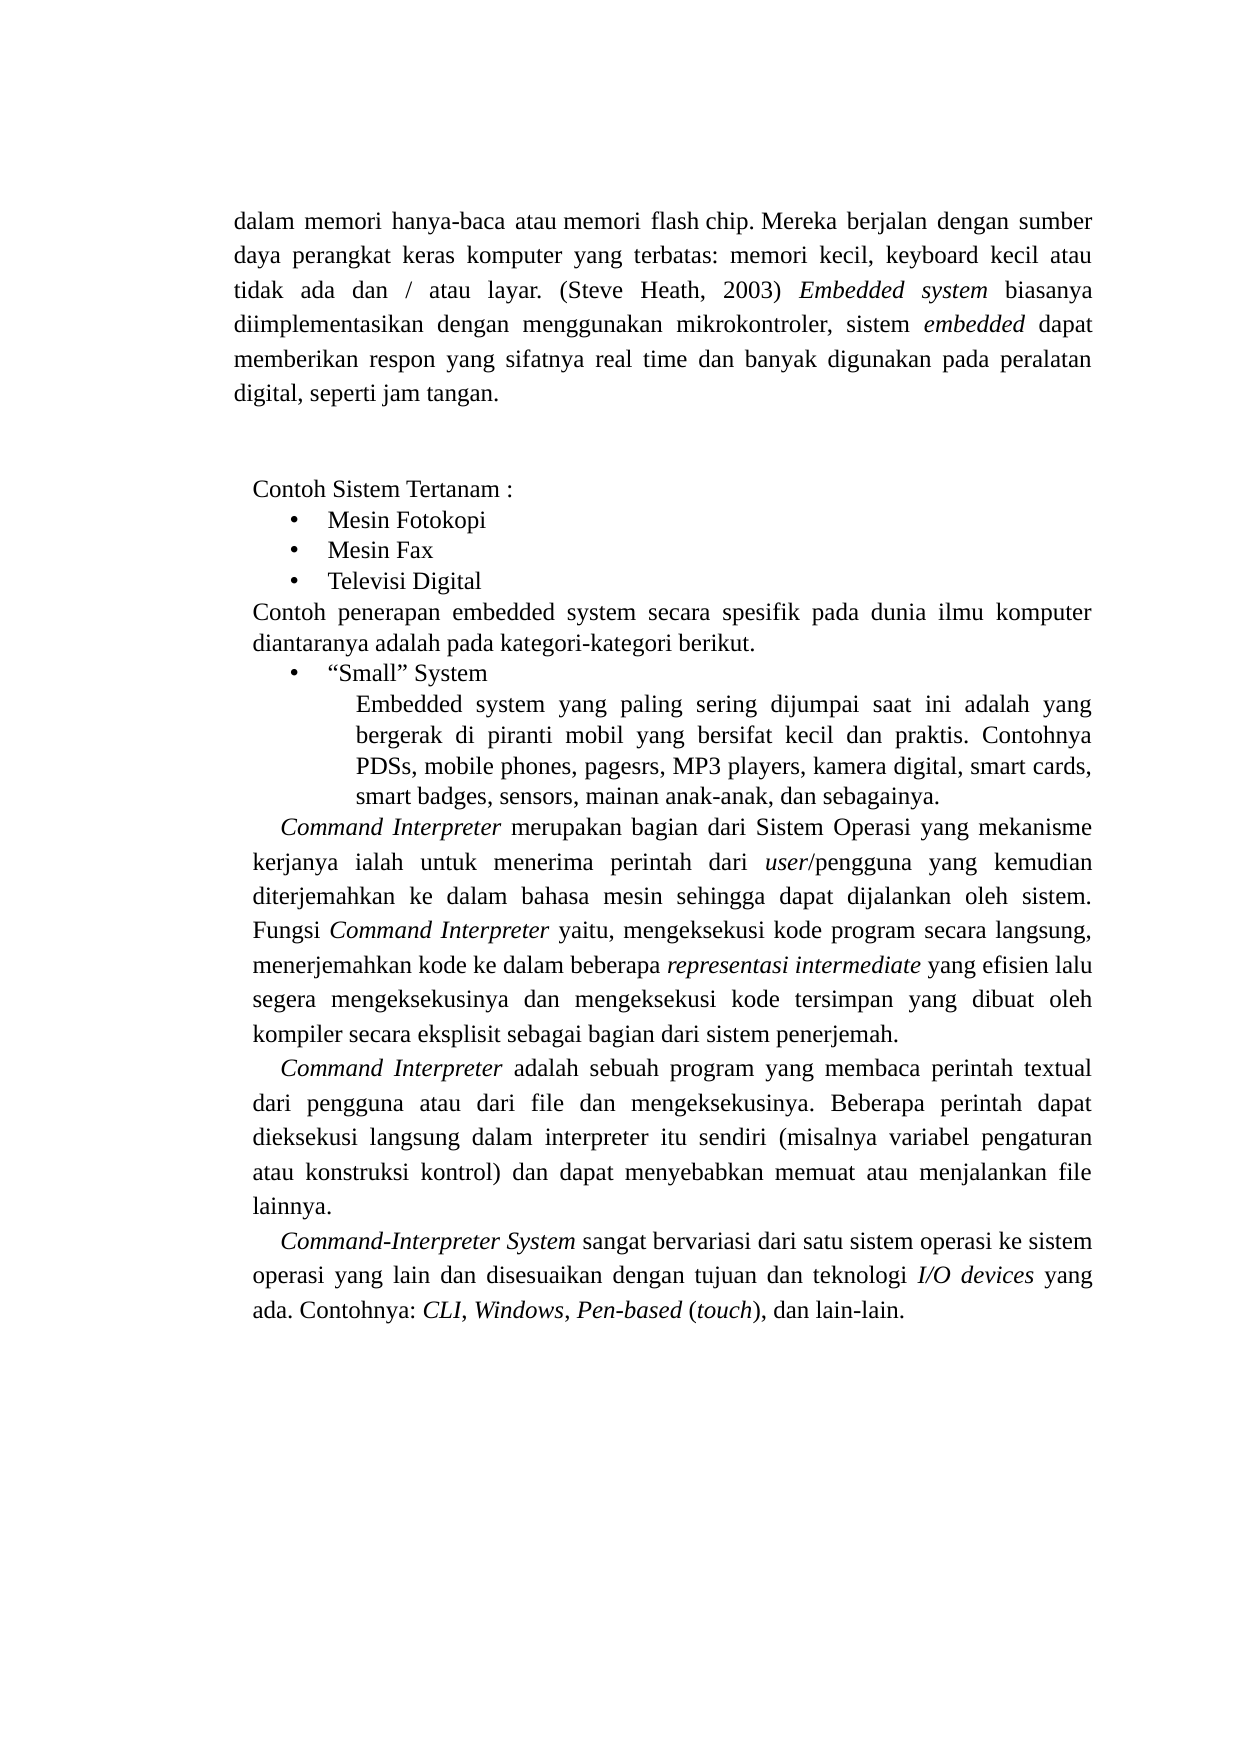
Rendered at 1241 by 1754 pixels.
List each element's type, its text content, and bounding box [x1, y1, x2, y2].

list Contoh Sistem Tertanam : [177, 474, 1093, 503]
list Televisi Digital [290, 566, 1093, 595]
list Mesin Fax [290, 536, 1093, 564]
list dalam memori hanya-baca atau memori flash chip. Mereka berjalan dengan sumber daya perangkat keras komputer yang terbatas: memori kecil, keyboard kecil atau tidak ada dan / atau layar. (Steve Heath, 2003) Embedded system biasanya diimplementasikan dengan menggunakan mikrokontroler, sistem embedded dapat memberikan respon yang sifatnya real time dan banyak digunakan pada peralatan digital, seperti jam tangan. [224, 206, 1093, 407]
text Contoh penerapan embedded system secara spesifik pada dunia ilmu komputer diantaranya adalah pada kategori-kategori berikut. [252, 597, 1093, 657]
list Embedded system yang paling sering dijumpai saat ini adalah yang bergerak di piranti mobil yang bersifat kecil dan praktis. Contohnya PDSs, mobile phones, pagesrs, MP3 players, kamera digital, smart cards, smart badges, sensors, mainan anak-anak, dan sebagainya. [356, 689, 1093, 810]
text Command-Interpreter System sangat bervariasi dari satu sistem operasi ke sistem operasi yang lain dan disesuaikan dengan tujuan dan teknologi I/O devices yang ada. Contohnya: CLI, Windows, Pen-based (touch), dan lain-lain. [252, 1226, 1093, 1324]
text Command Interpreter adalah sebuah program yang membaca perintah textual dari pengguna atau dari file dan mengeksekusinya. Beberapa perintah dapat dieksekusi langsung dalam interpreter itu sendiri (misalnya variabel pengaturan atau konstruksi kontrol) dan dapat menyebabkan memuat atau menjalankan file lainnya. [252, 1053, 1093, 1220]
list “Small” System [290, 658, 1093, 687]
text Command Interpreter merupakan bagian dari Sistem Operasi yang mekanisme kerjanya ialah untuk menerima perintah dari user/pengguna yang kemudian diterjemahkan ke dalam bahasa mesin sehingga dapat dijalankan oleh sistem. Fungsi Command Interpreter yaitu, mengeksekusi kode program secara langsung, menerjemahkan kode ke dalam beberapa representasi intermediate yang efisien lalu segera mengeksekusinya dan mengeksekusi kode tersimpan yang dibuat oleh kompiler secara eksplisit sebagai bagian dari sistem penerjemah. [252, 812, 1093, 1048]
list Mesin Fotokopi [290, 505, 1093, 534]
